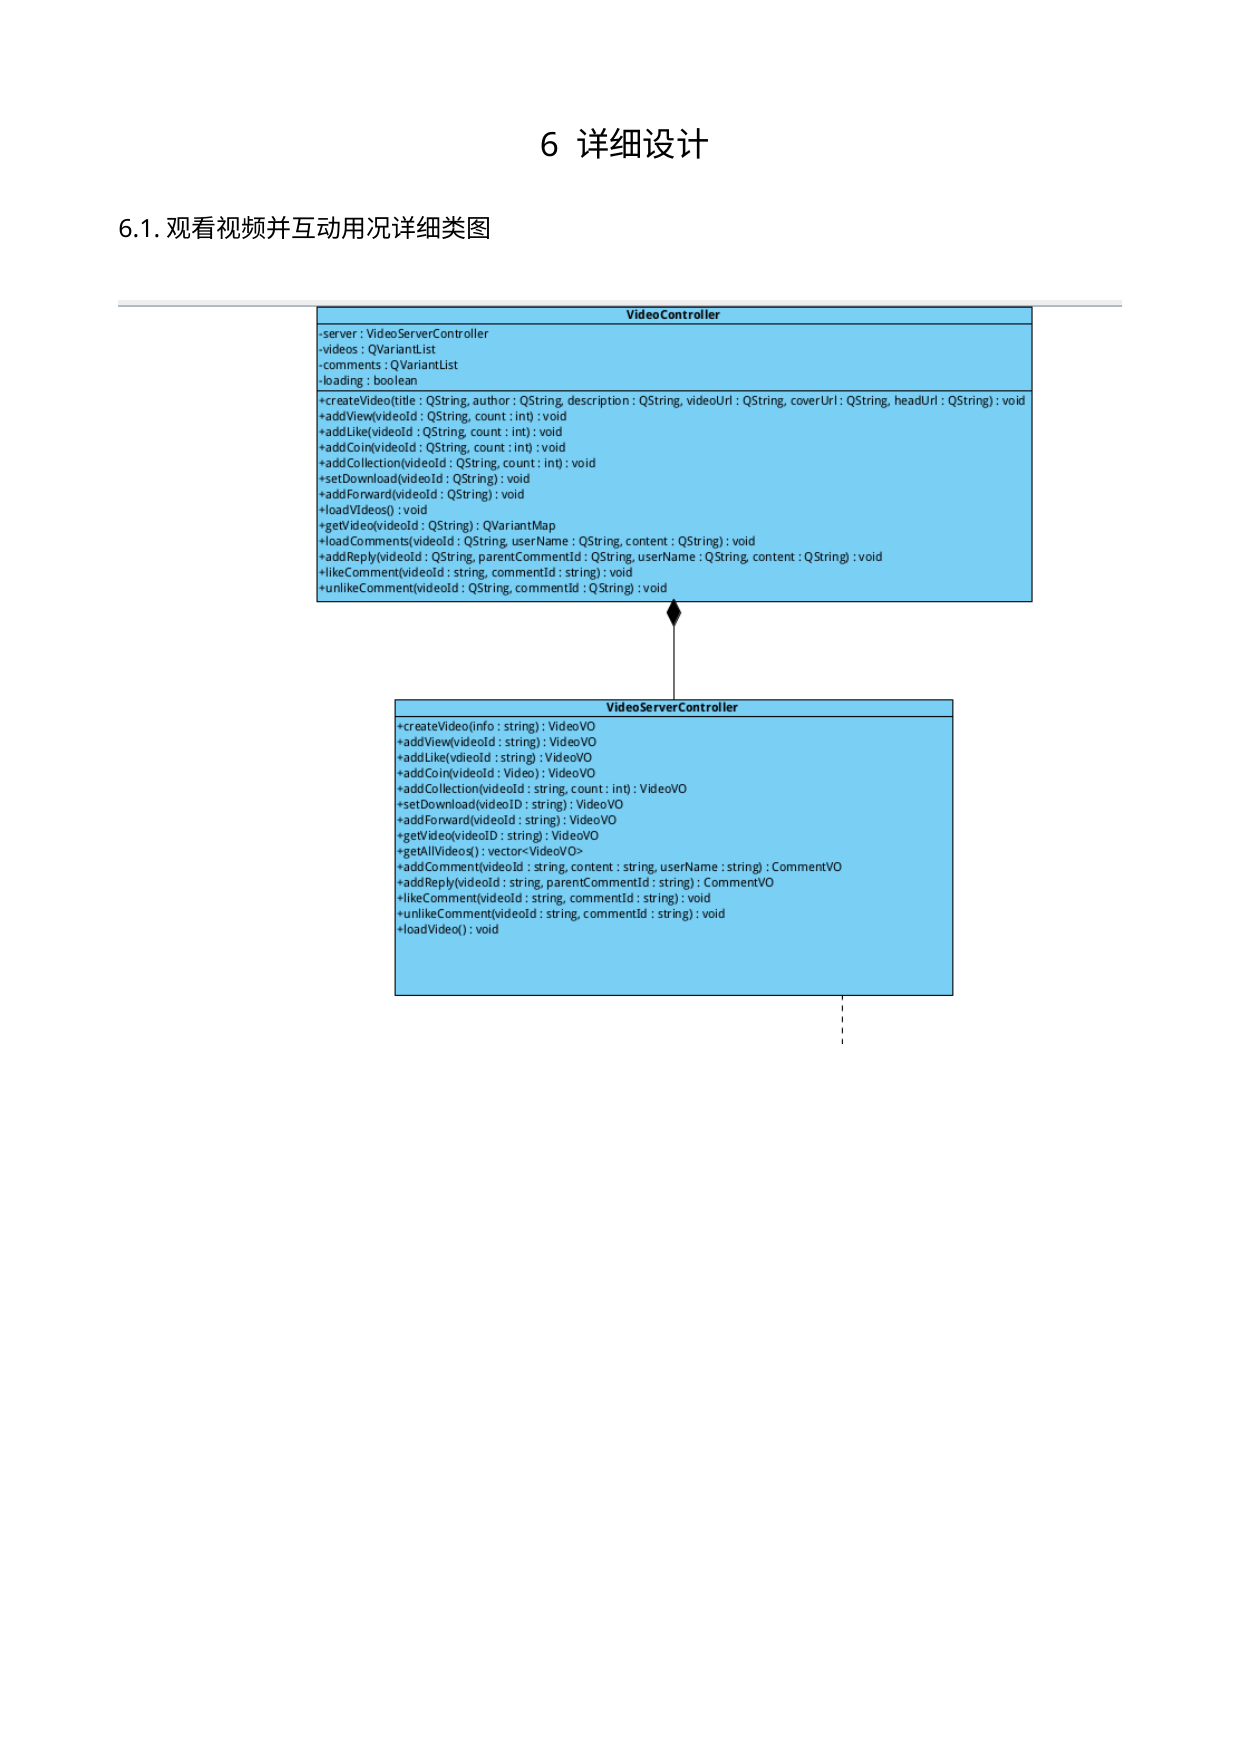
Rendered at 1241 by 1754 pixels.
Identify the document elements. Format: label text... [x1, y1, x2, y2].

picture [118, 300, 1123, 1044]
subtitle 观看视频并互动用况详细类图 [118, 209, 1122, 245]
subtitle 详细设计 [118, 118, 1122, 167]
